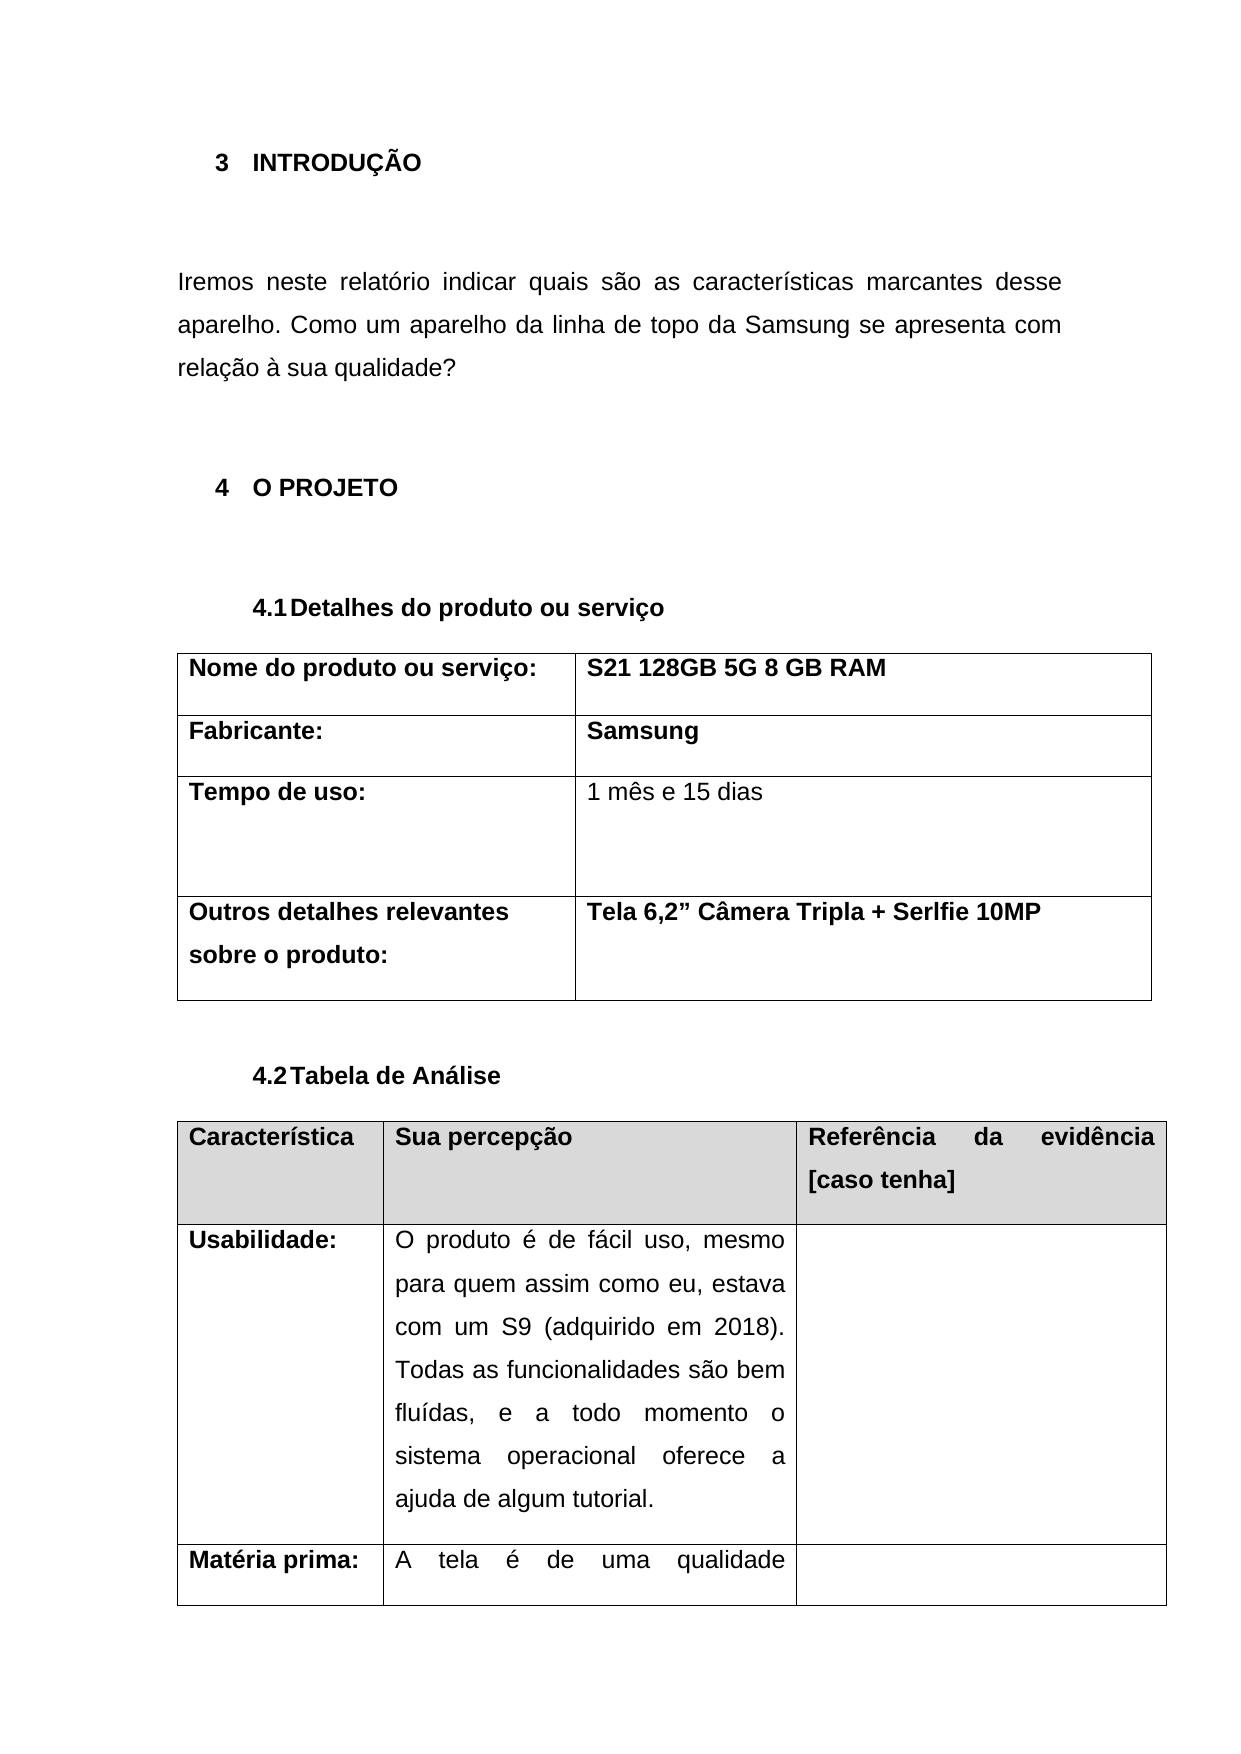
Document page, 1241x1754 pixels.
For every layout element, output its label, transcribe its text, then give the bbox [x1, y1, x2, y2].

subtitle Detalhes do produto ou serviço [252, 593, 1063, 621]
subtitle Tabela de Análise [252, 1061, 1063, 1089]
subtitle O PROJETO [215, 473, 1063, 502]
table_cell Samsung [576, 716, 1151, 776]
table_cell [797, 1545, 1166, 1605]
table_cell [797, 1225, 1166, 1544]
table_cell Usabilidade: [178, 1225, 383, 1544]
table_cell Matéria prima: [178, 1545, 383, 1605]
table_header Referência da evidência [caso tenha] [797, 1122, 1166, 1224]
table_cell Tempo de uso: [178, 777, 575, 896]
table_cell Fabricante: [178, 716, 575, 776]
text Iremos neste relatório indicar quais são as características marcantes desse aparelho. Como um aparelho da linha de topo da Samsung se apresenta com relação à sua qualidade? [177, 267, 1063, 382]
table_cell A tela é de uma qualidade [384, 1545, 796, 1605]
table_cell 1 mês e 15 dias [576, 777, 1151, 896]
table_header Sua percepção [384, 1122, 796, 1224]
table_cell O produto é de fácil uso, mesmo para quem assim como eu, estava com um S9 (adquirido em 2018). Todas as funcionalidades são bem fluídas, e a todo momento o sistema operacional oferece a ajuda de algum tutorial. [384, 1225, 796, 1544]
subtitle INTRODUÇÃO [215, 148, 1063, 176]
table_cell Outros detalhes relevantes sobre o produto: [178, 897, 575, 1000]
table_header Característica [178, 1122, 383, 1224]
table_header S21 128GB 5G 8 GB RAM [576, 654, 1151, 715]
table_header Nome do produto ou serviço: [178, 654, 575, 715]
table_cell Tela 6,2” Câmera Tripla + Serlfie 10MP [576, 897, 1151, 1000]
